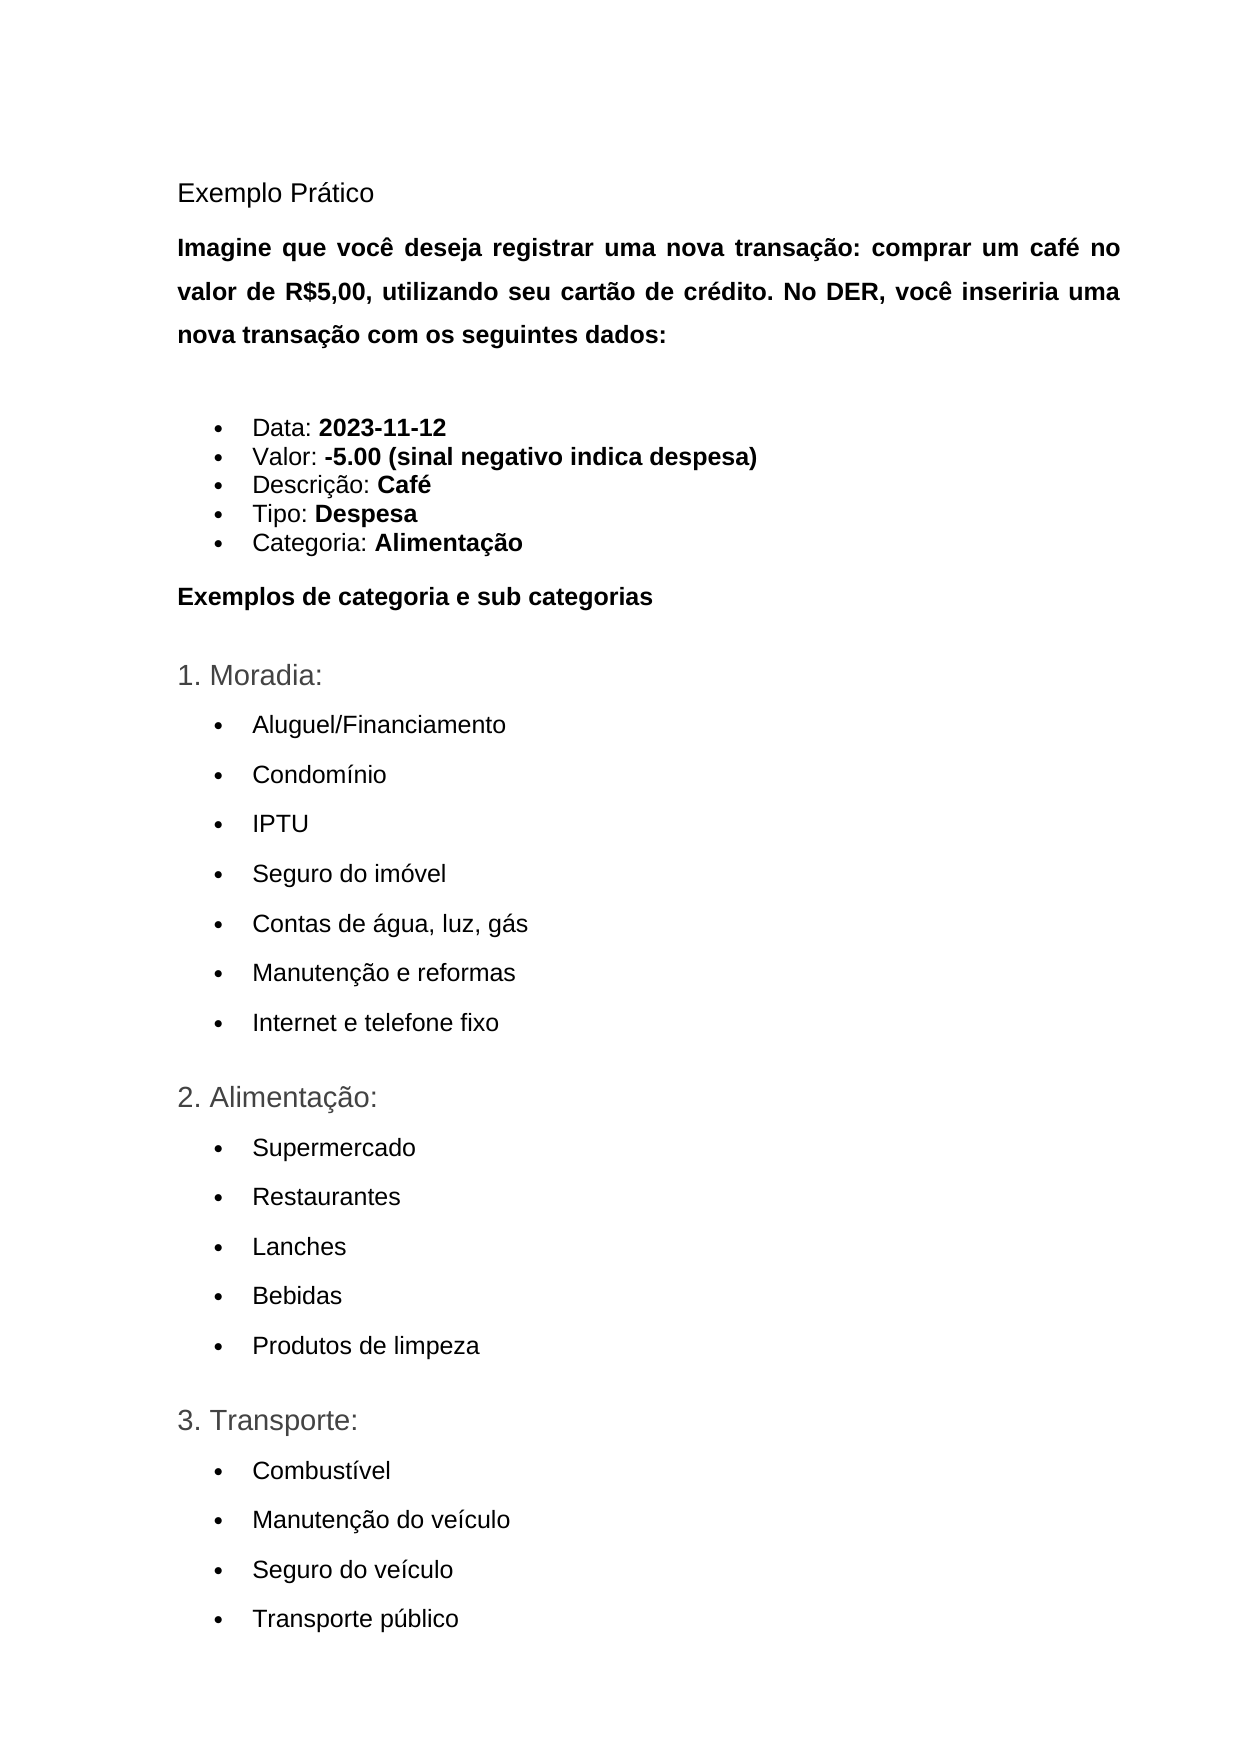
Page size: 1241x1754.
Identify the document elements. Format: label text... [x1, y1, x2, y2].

list Internet e telefone fixo [214, 1008, 1122, 1036]
list Bebidas [214, 1281, 1122, 1310]
list Data: 2023-11-12 [214, 413, 1122, 441]
subtitle Exemplo Prático [177, 177, 1122, 208]
list Aluguel/Financiamento [214, 710, 1122, 739]
subtitle 2. Alimentação: [177, 1080, 1122, 1114]
list Supermercado [214, 1132, 1122, 1161]
list Manutenção do veículo [214, 1505, 1122, 1534]
subtitle 3. Transporte: [177, 1403, 1122, 1437]
list Contas de água, luz, gás [214, 908, 1122, 937]
list Categoria: Alimentação [214, 528, 1122, 556]
list IPTU [214, 809, 1122, 838]
list Condomínio [214, 760, 1122, 788]
list Combustível [214, 1456, 1122, 1484]
list Seguro do imóvel [214, 859, 1122, 888]
subtitle 1. Moradia: [177, 658, 1122, 691]
list Transporte público [214, 1604, 1122, 1633]
list Descrição: Café [214, 470, 1122, 499]
list Restaurantes [214, 1182, 1122, 1211]
list Manutenção e reformas [214, 958, 1122, 987]
list Valor: -5.00 (sinal negativo indica despesa) [214, 441, 1122, 470]
subtitle Imagine que você deseja registrar uma nova transação: comprar um café no valor de R$5,00, utilizando seu cartão de crédito. No DER, você inseriria uma nova transação com os seguintes dados: [177, 233, 1122, 348]
list Tipo: Despesa [214, 499, 1122, 528]
text Exemplos de categoria e sub categorias [177, 581, 1122, 610]
list Lanches [214, 1232, 1122, 1260]
list Produtos de limpeza [214, 1331, 1122, 1359]
list Seguro do veículo [214, 1555, 1122, 1583]
